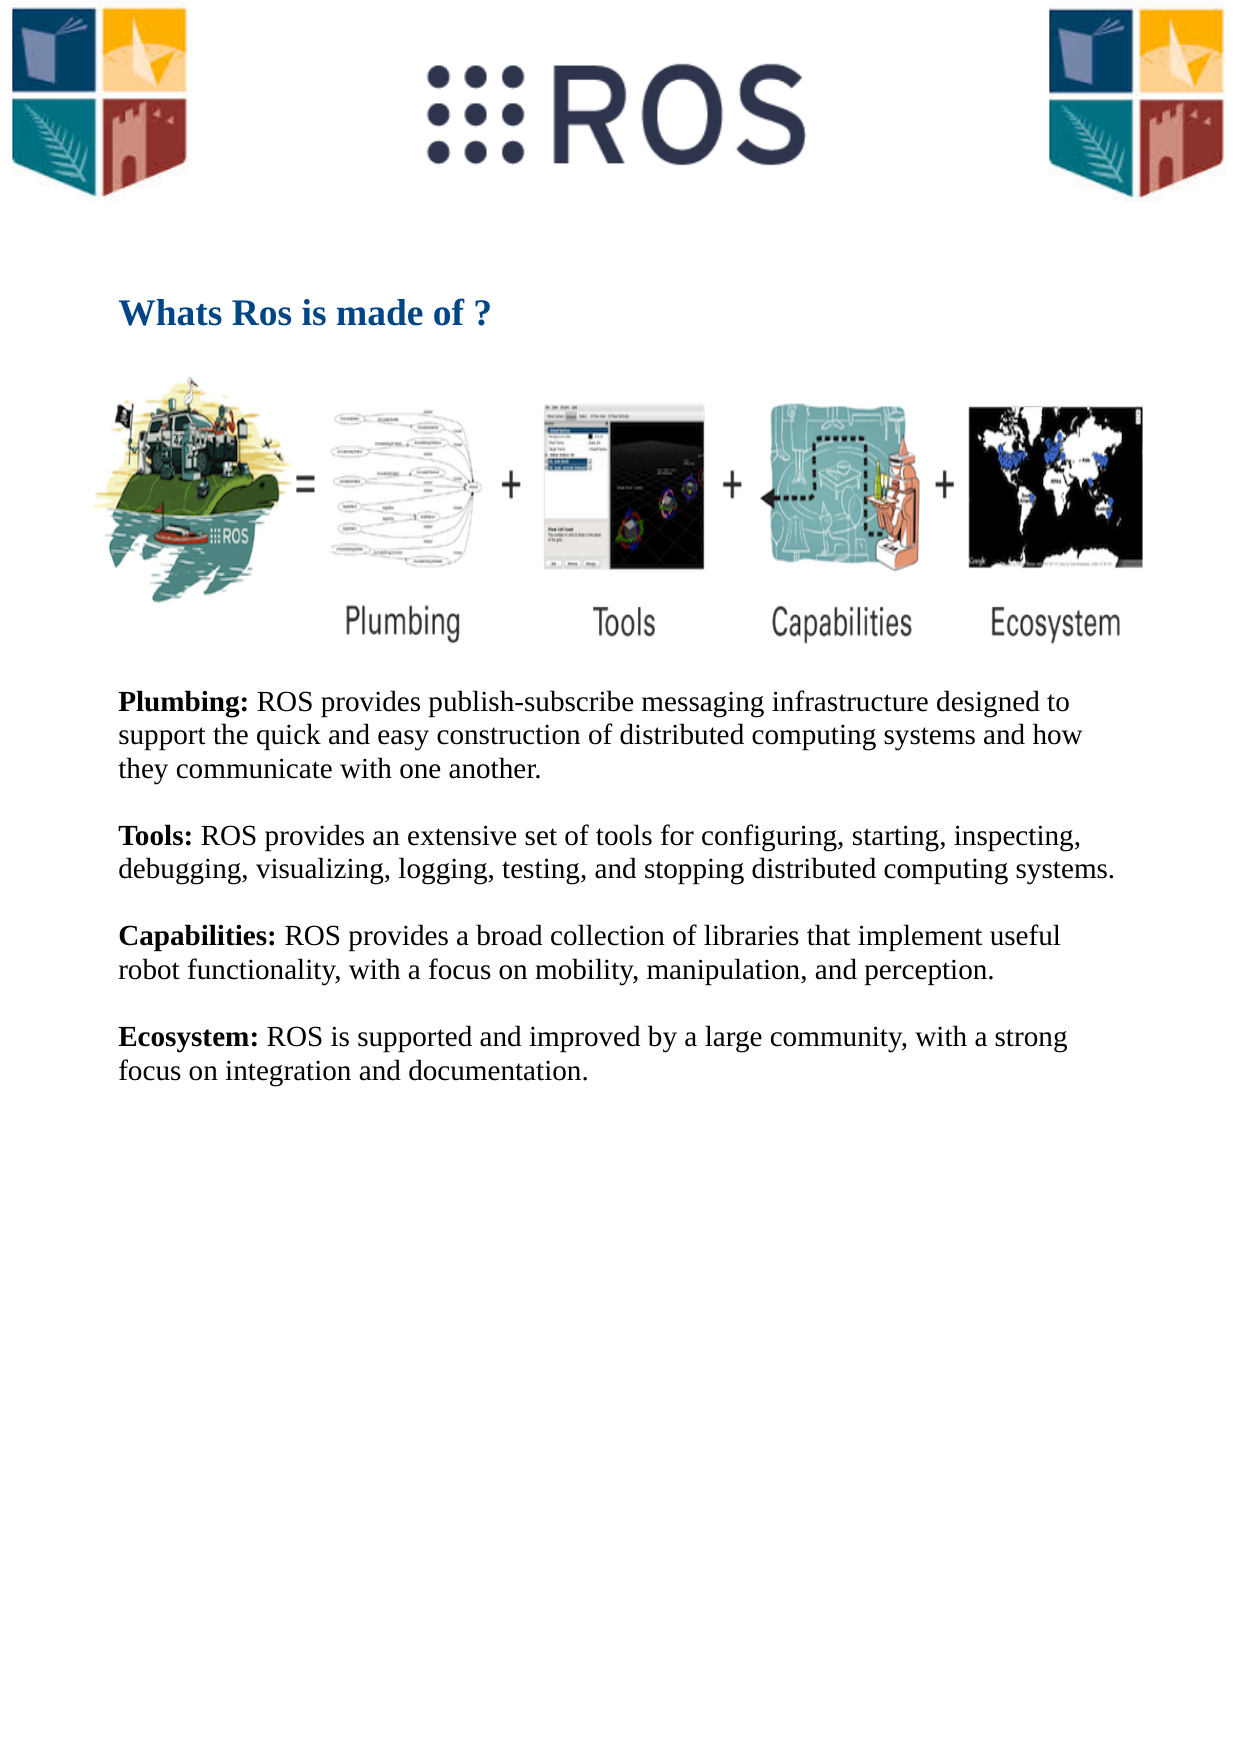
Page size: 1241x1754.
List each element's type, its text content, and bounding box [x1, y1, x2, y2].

text Capabilities: ROS provides a broad collection of libraries that implement useful robot functionality, with a focus on mobility, manipulation, and perception. [118, 918, 1122, 986]
text Ecosystem: ROS is supported and improved by a large community, with a strong focus on integration and documentation. [118, 1019, 1122, 1086]
text Whats Ros is made of ? [118, 291, 1122, 334]
picture [91, 372, 1143, 646]
text Tools: ROS provides an extensive set of tools for configuring, starting, inspecting, debugging, visualizing, logging, testing, and stopping distributed computing systems. [118, 818, 1122, 885]
picture [421, 58, 819, 173]
text Plumbing: ROS provides publish-subscribe messaging infrastructure designed to support the quick and easy construction of distributed computing systems and how they communicate with one another. [118, 684, 1122, 784]
picture [1037, 1, 1238, 202]
picture [0, 0, 201, 201]
